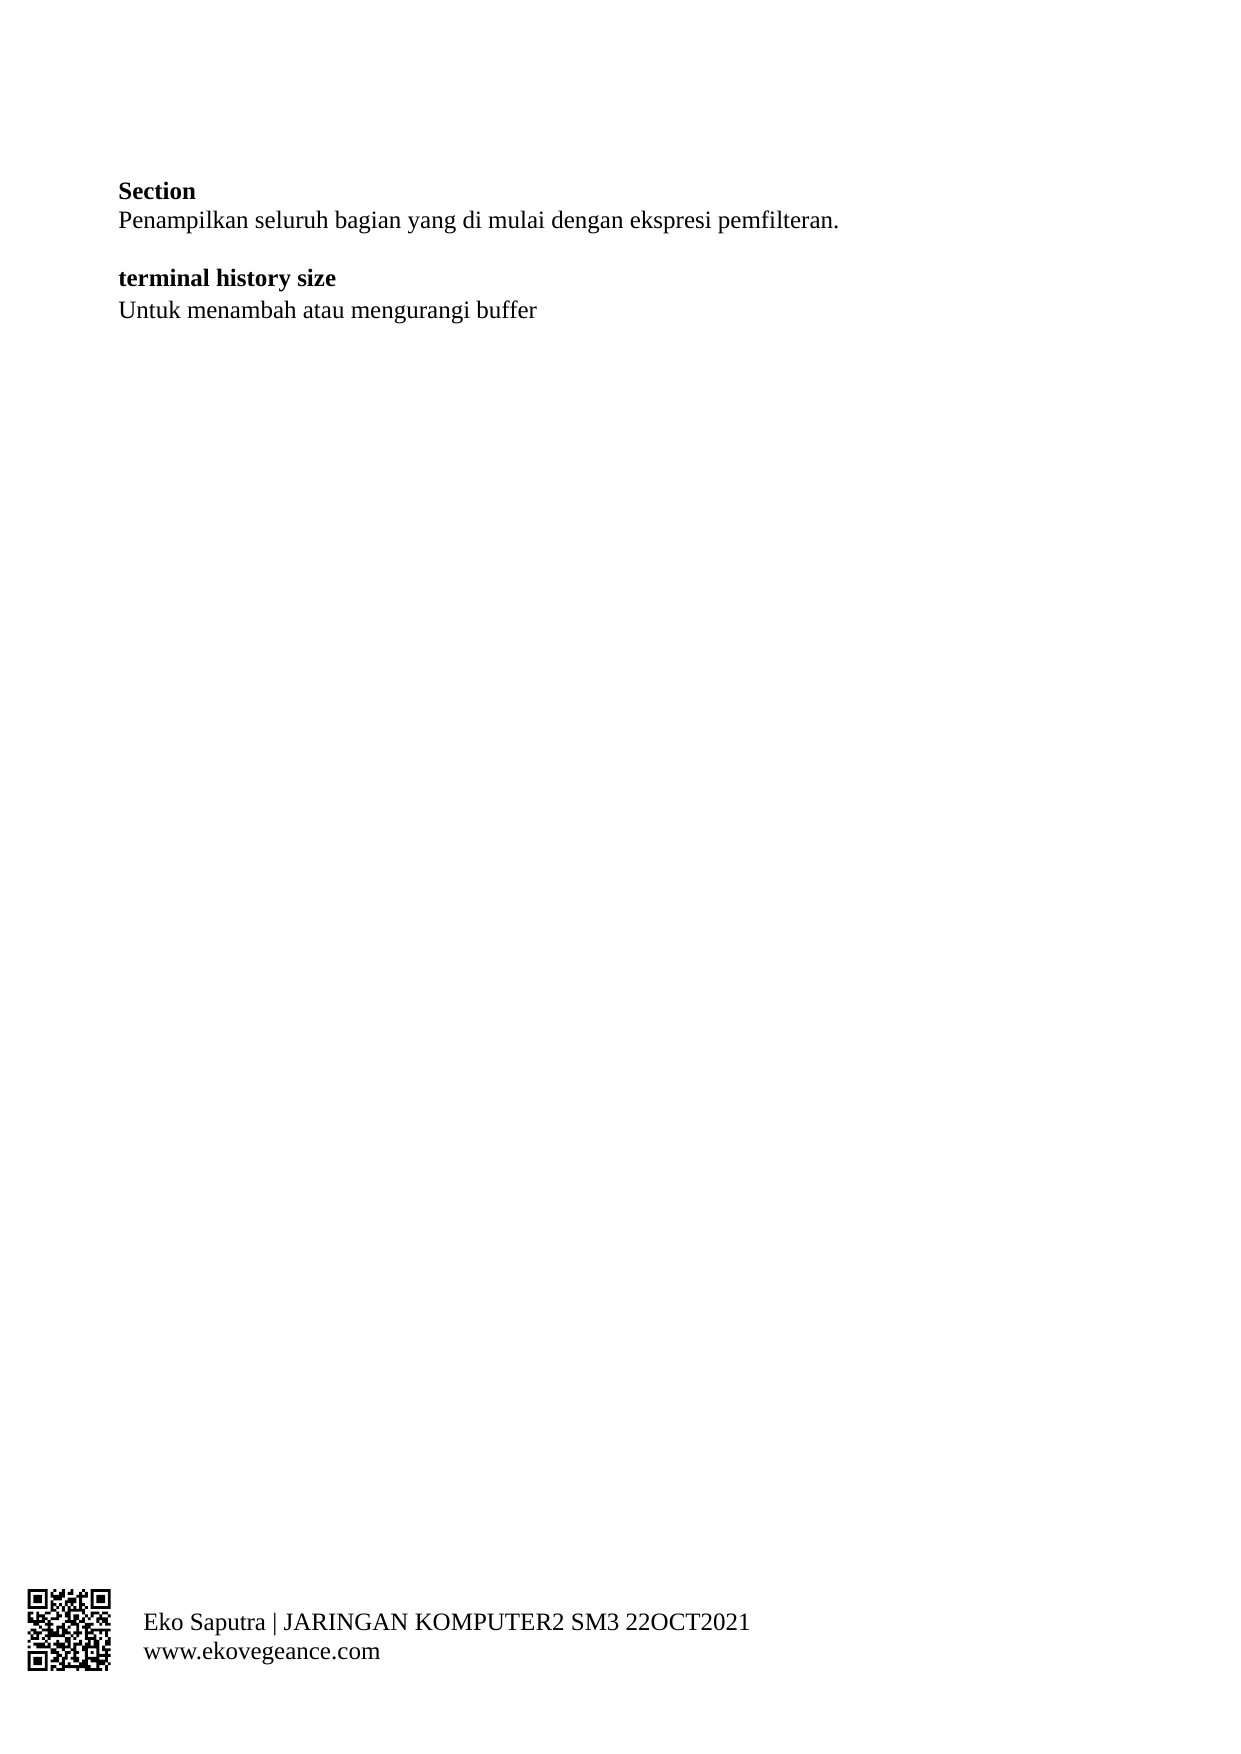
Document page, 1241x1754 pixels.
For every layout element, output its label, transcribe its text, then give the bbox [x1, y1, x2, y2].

text terminal history size [118, 263, 1122, 291]
text Untuk menambah atau mengurangi buffer [118, 291, 1122, 325]
text Penampilkan seluruh bagian yang di mulai dengan ekspresi pemfilteran. [118, 205, 1122, 234]
text Section [118, 176, 1122, 205]
